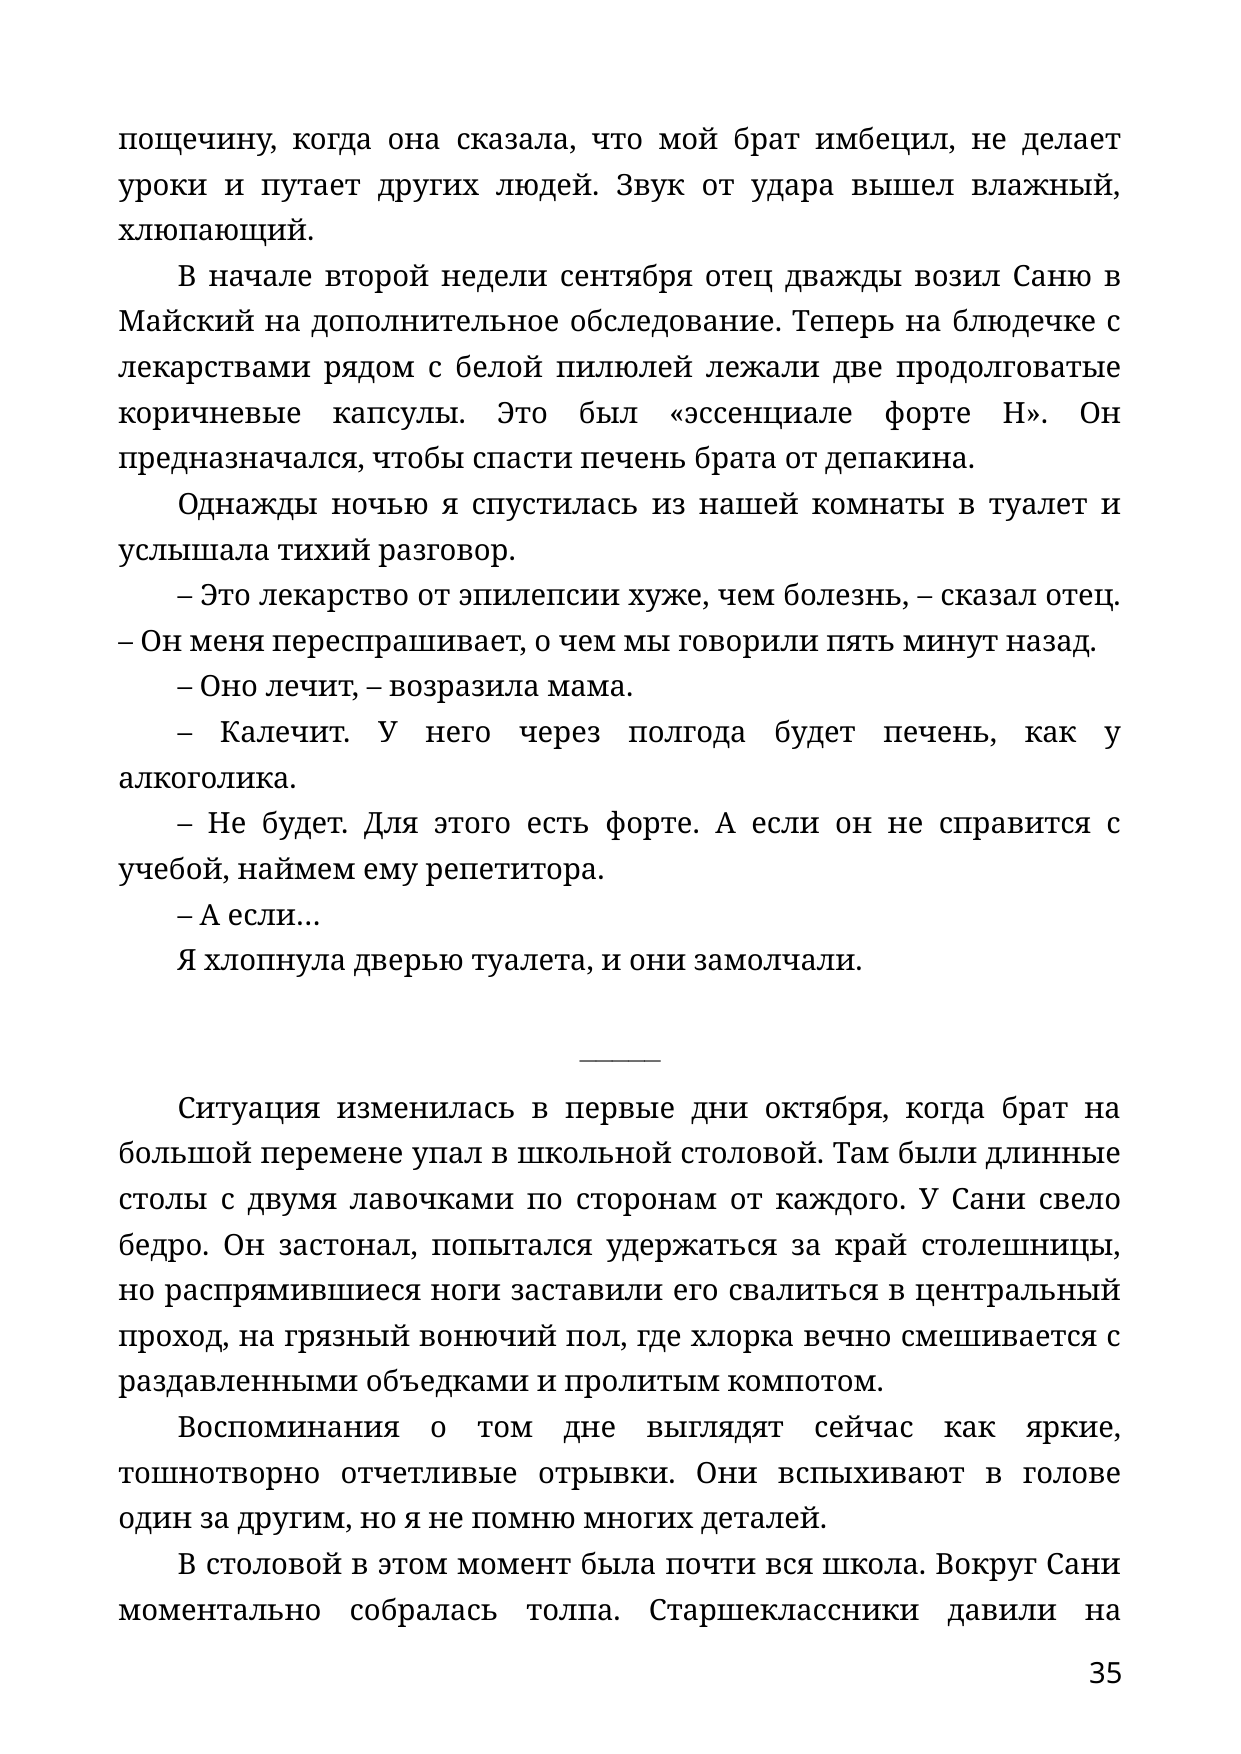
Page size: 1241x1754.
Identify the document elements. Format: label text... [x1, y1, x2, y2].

text – А если… [118, 894, 1122, 933]
text В начале второй недели сентября отец дважды возил Саню в Майский на дополнительное обследование. Теперь на блюдечке с лекарствами рядом с белой пилюлей лежали две продолговатые коричневые капсулы. Это был «эссенциале форте Н». Он предназначался, чтобы спасти печень брата от депакина. [118, 255, 1122, 477]
text _____ [118, 1031, 1122, 1064]
text – Калечит. У него через полгода будет печень, как у алкоголика. [118, 711, 1122, 797]
text – Не будет. Для этого есть форте. А если он не справится с учебой, наймем ему репетитора. [118, 802, 1122, 888]
text Воспоминания о том дне выглядят сейчас как яркие, тошнотворно отчетливые отрывки. Они вспыхивают в голове один за другим, но я не помню многих деталей. [118, 1406, 1122, 1537]
text Я хлопнула дверью туалета, и они замолчали. [118, 939, 1122, 979]
text Ситуация изменилась в первые дни октября, когда брат на большой перемене упал в школьной столовой. Там были длинные столы с двумя лавочками по сторонам от каждого. У Сани свело бедро. Он застонал, попытался удержаться за край столешницы, но распрямившиеся ноги заставили его свалиться в центральный проход, на грязный вонючий пол, где хлорка вечно смешивается с раздавленными объедками и пролитым компотом. [118, 1087, 1122, 1400]
text Однажды ночью я спустилась из нашей комнаты в туалет и услышала тихий разговор. [118, 483, 1122, 568]
text пощечину, когда она сказала, что мой брат имбецил, не делает уроки и путает других людей. Звук от удара вышел влажный, хлюпающий. [118, 118, 1122, 249]
text В столовой в этом момент была почти вся школа. Вокруг Сани моментально собралась толпа. Старшеклассники давили на [118, 1543, 1122, 1628]
text – Оно лечит, – возразила мама. [118, 666, 1122, 705]
text – Это лекарство от эпилепсии хуже, чем болезнь, – сказал отец. – Он меня переспрашивает, о чем мы говорили пять минут назад. [118, 574, 1122, 660]
